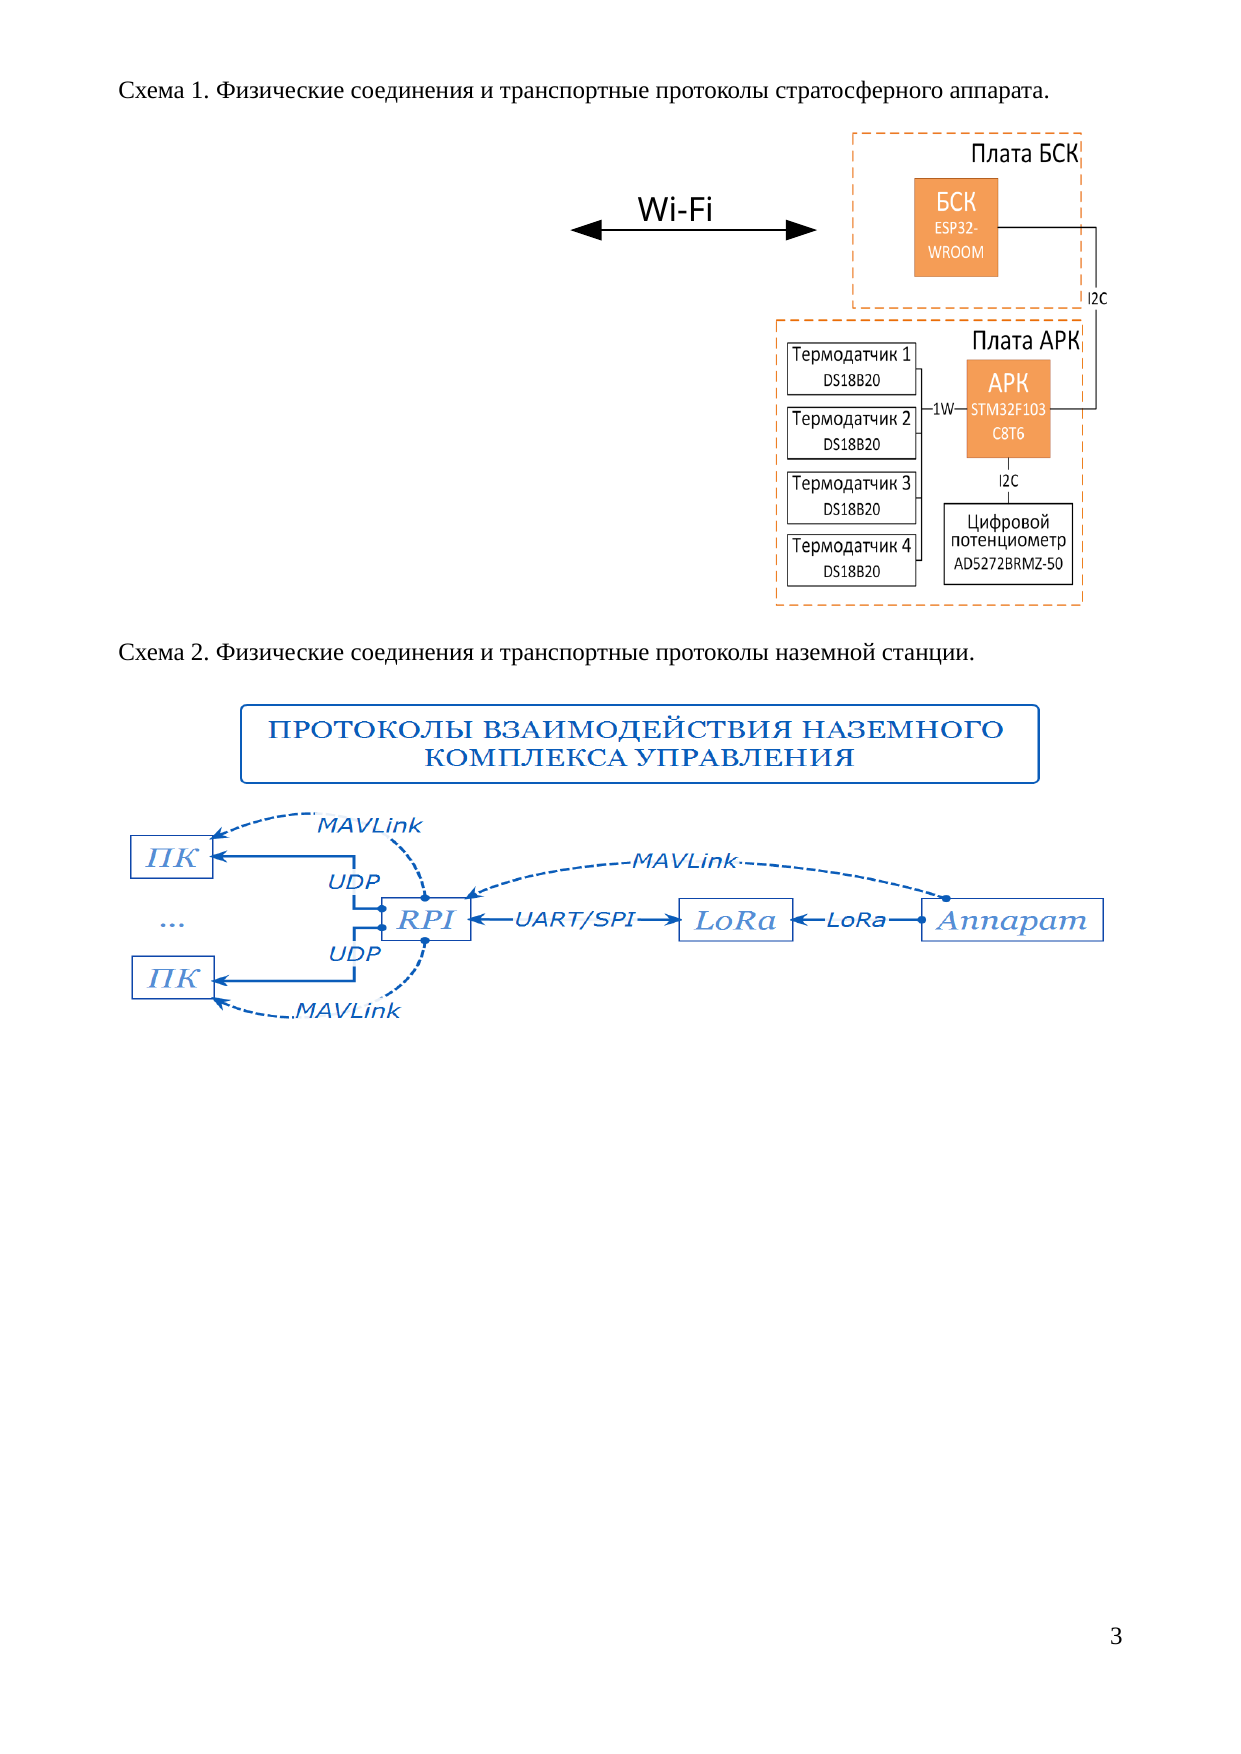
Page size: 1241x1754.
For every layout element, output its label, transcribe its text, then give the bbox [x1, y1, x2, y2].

picture [775, 127, 1115, 606]
picture [118, 694, 1116, 1051]
text Схема 1. Физические соединения и транспортные протоколы стратосферного аппарата. [118, 75, 1122, 104]
text Wi-Fi [637, 186, 729, 229]
text Схема 2. Физические соединения и транспортные протоколы наземной станции. [118, 637, 1122, 666]
